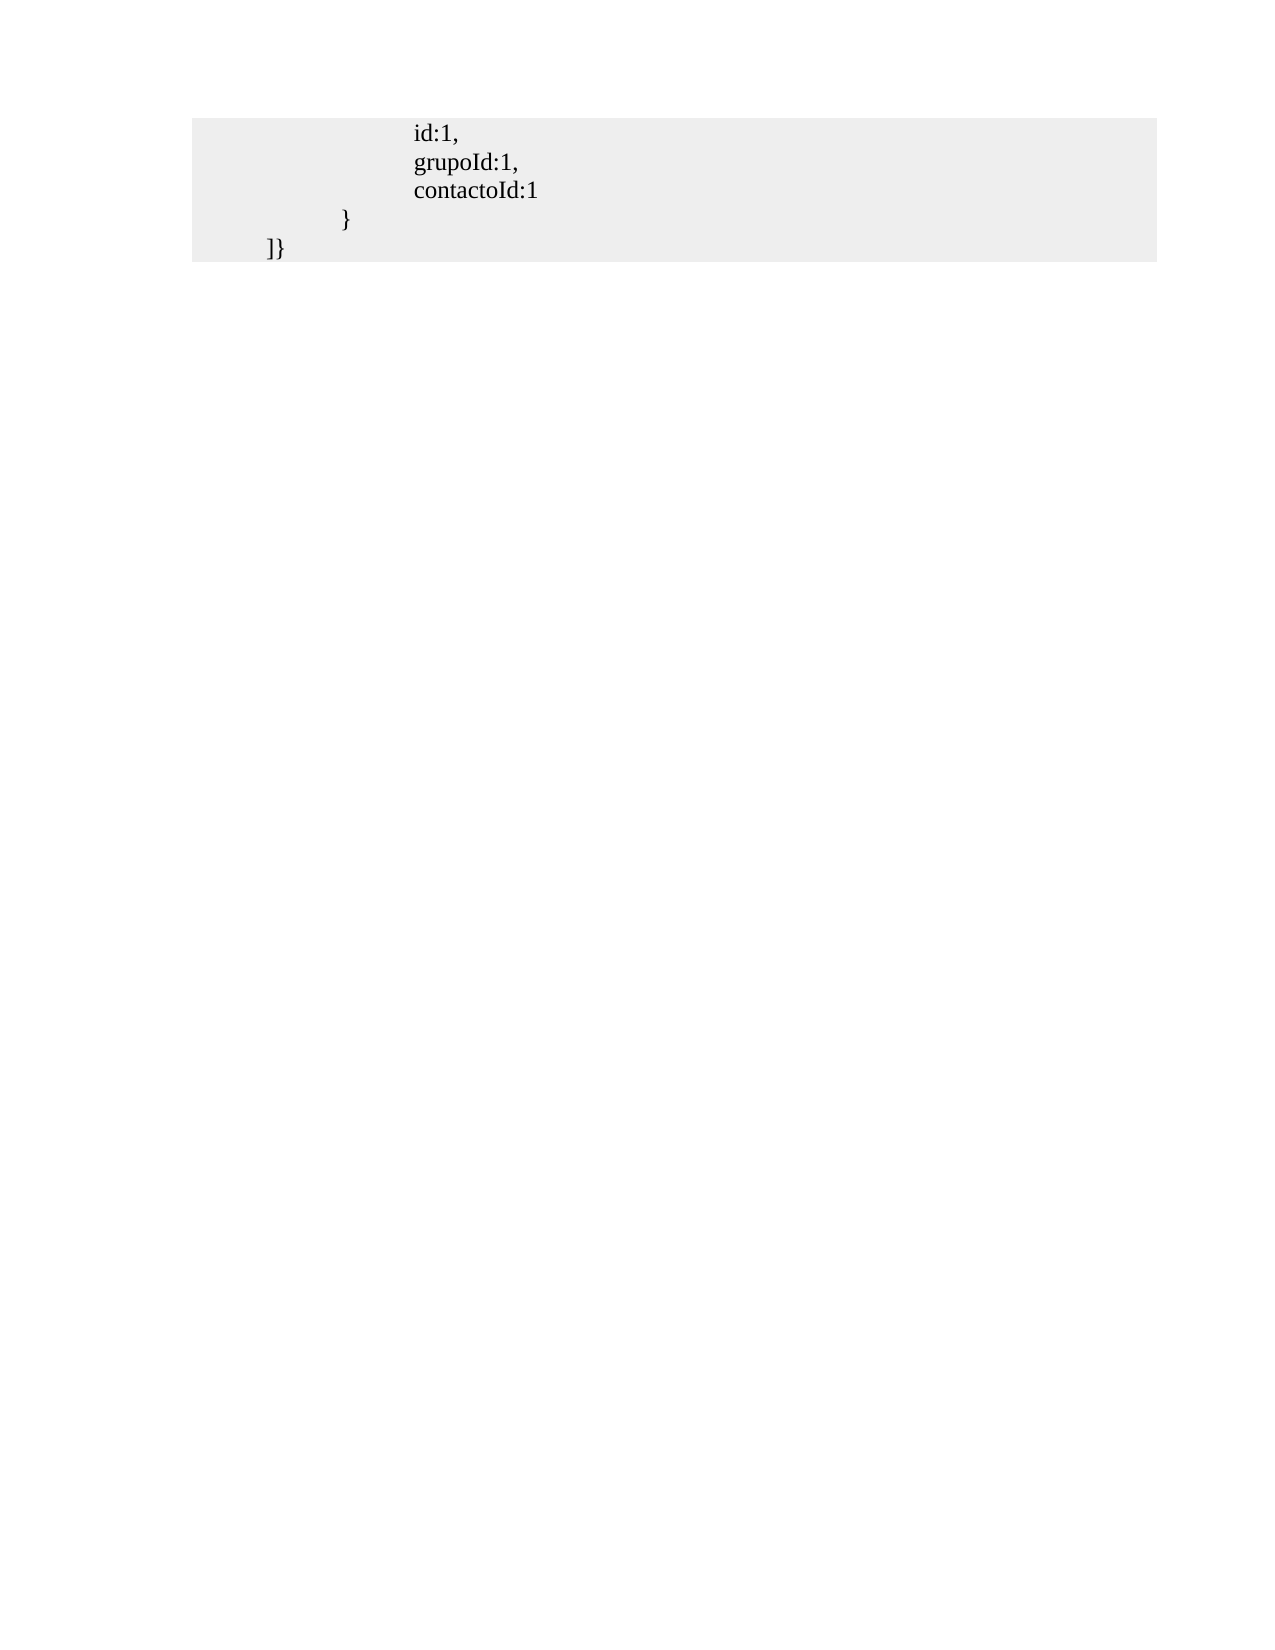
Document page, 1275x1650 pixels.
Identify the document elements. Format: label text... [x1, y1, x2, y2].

text } [192, 204, 1157, 233]
text id:1, [192, 118, 1157, 147]
text ]} [192, 233, 1157, 262]
text contactoId:1 [192, 176, 1157, 204]
text grupoId:1, [192, 147, 1157, 176]
